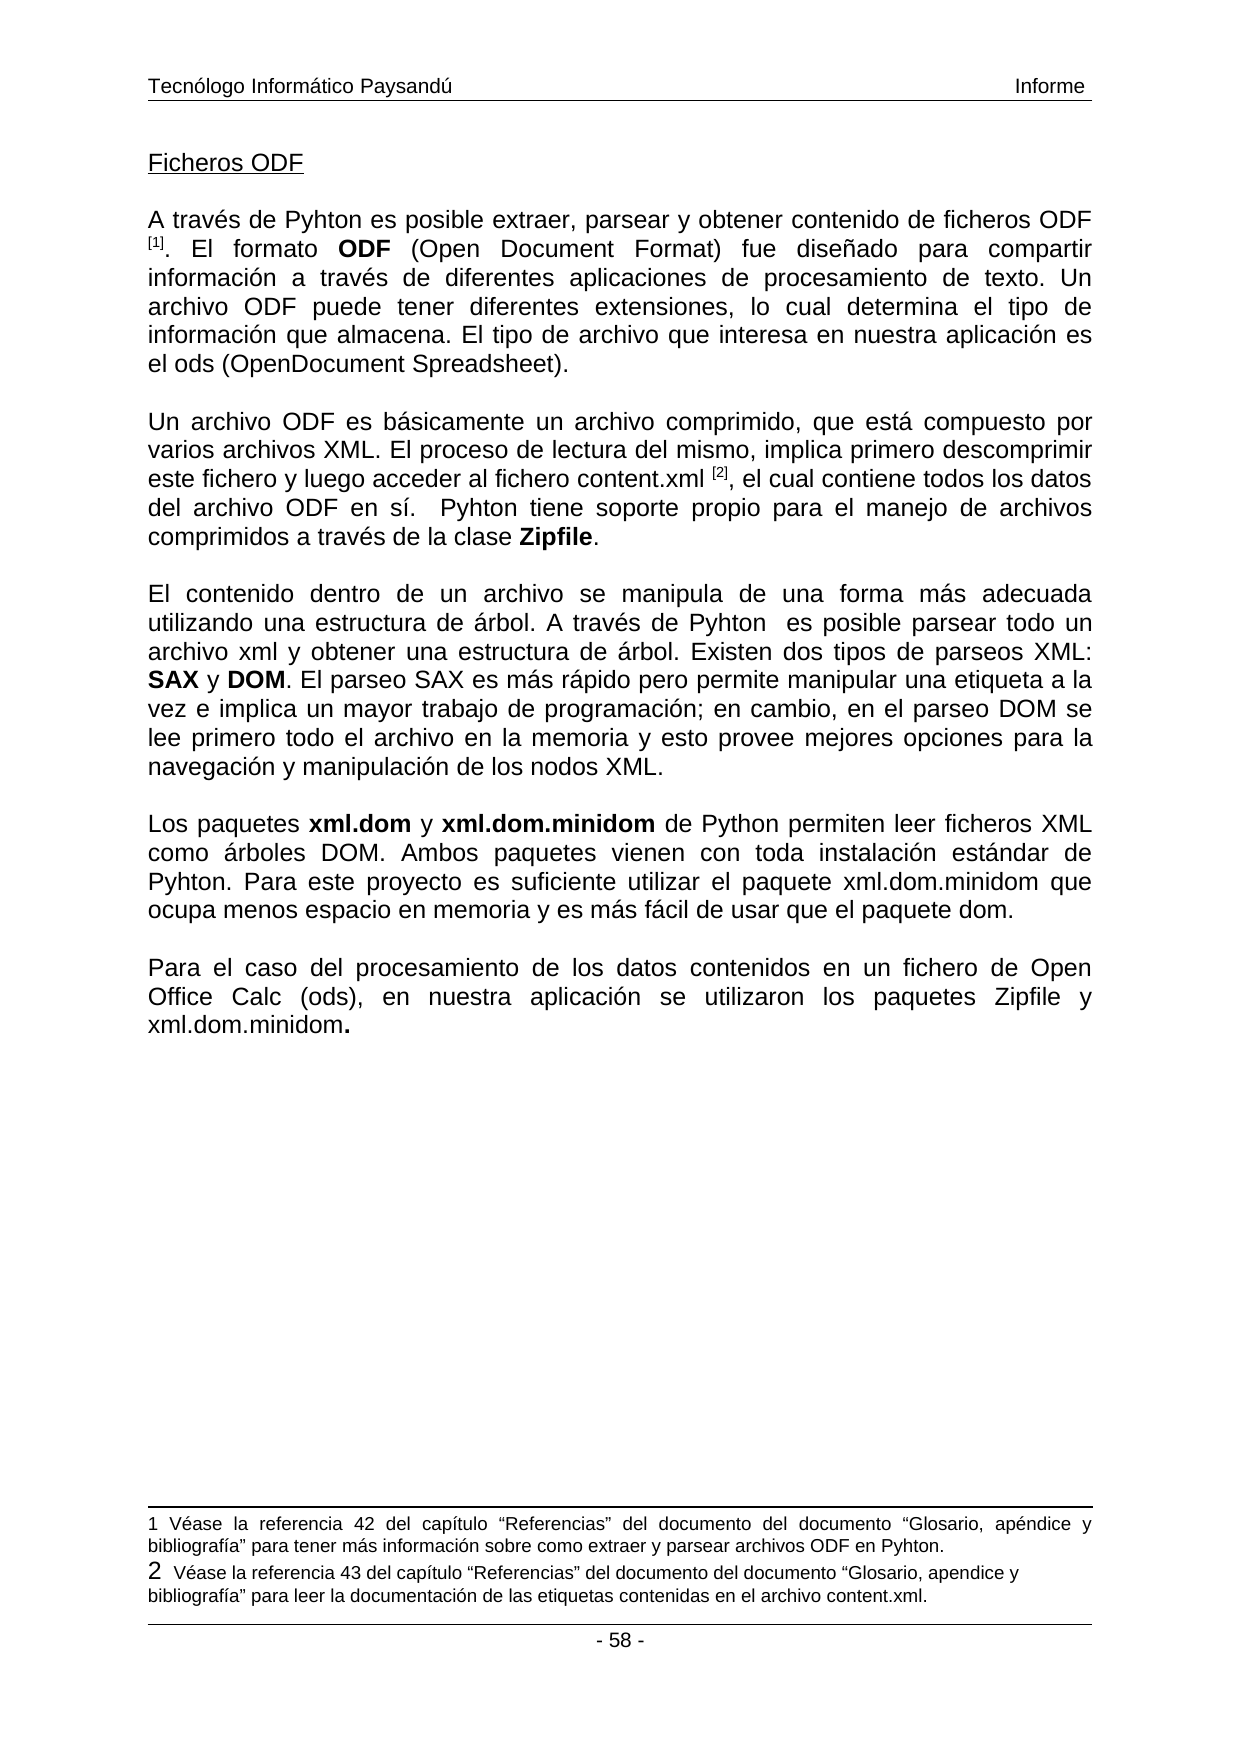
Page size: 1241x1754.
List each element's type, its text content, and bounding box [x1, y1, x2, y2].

text Véase la referencia 42 del capítulo “Referencias” del documento del documento “Glosario, apéndice y bibliografía” para tener más información sobre como extraer y parsear archivos ODF en Pyhton. [148, 1513, 1092, 1556]
text Los paquetes xml.dom y xml.dom.minidom de Python permiten leer ficheros XML como árboles DOM. Ambos paquetes vienen con toda instalación estándar de Pyhton. Para este proyecto es suficiente utilizar el paquete xml.dom.minidom que ocupa menos espacio en memoria y es más fácil de usar que el paquete dom. [148, 809, 1092, 924]
text Ficheros ODF [148, 148, 1092, 176]
text Un archivo ODF es básicamente un archivo comprimido, que está compuesto por varios archivos XML. El proceso de lectura del mismo, implica primero descomprimir este fichero y luego acceder al fichero content.xml [], el cual contiene todos los datos del archivo ODF en sí. Pyhton tiene soporte propio para el manejo de archivos comprimidos a través de la clase Zipfile. [148, 406, 1092, 550]
text El contenido dentro de un archivo se manipula de una forma más adecuada utilizando una estructura de árbol. A través de Pyhton es posible parsear todo un archivo xml y obtener una estructura de árbol. Existen dos tipos de parseos XML: SAX y DOM. El parseo SAX es más rápido pero permite manipular una etiqueta a la vez e implica un mayor trabajo de programación; en cambio, en el parseo DOM se lee primero todo el archivo en la memoria y esto provee mejores opciones para la navegación y manipulación de los nodos XML. [148, 579, 1092, 780]
text Véase la referencia 43 del capítulo “Referencias” del documento del documento “Glosario, apendice y bibliografía” para leer la documentación de las etiquetas contenidas en el archivo content.xml. [148, 1556, 1092, 1606]
text A través de Pyhton es posible extraer, parsear y obtener contenido de ficheros ODF []. El formato ODF (Open Document Format) fue diseñado para compartir información a través de diferentes aplicaciones de procesamiento de texto. Un archivo ODF puede tener diferentes extensiones, lo cual determina el tipo de información que almacena. El tipo de archivo que interesa en nuestra aplicación es el ods (OpenDocument Spreadsheet). [148, 205, 1092, 378]
text Para el caso del procesamiento de los datos contenidos en un fichero de Open Office Calc (ods), en nuestra aplicación se utilizaron los paquetes Zipfile y xml.dom.minidom. [148, 953, 1092, 1039]
